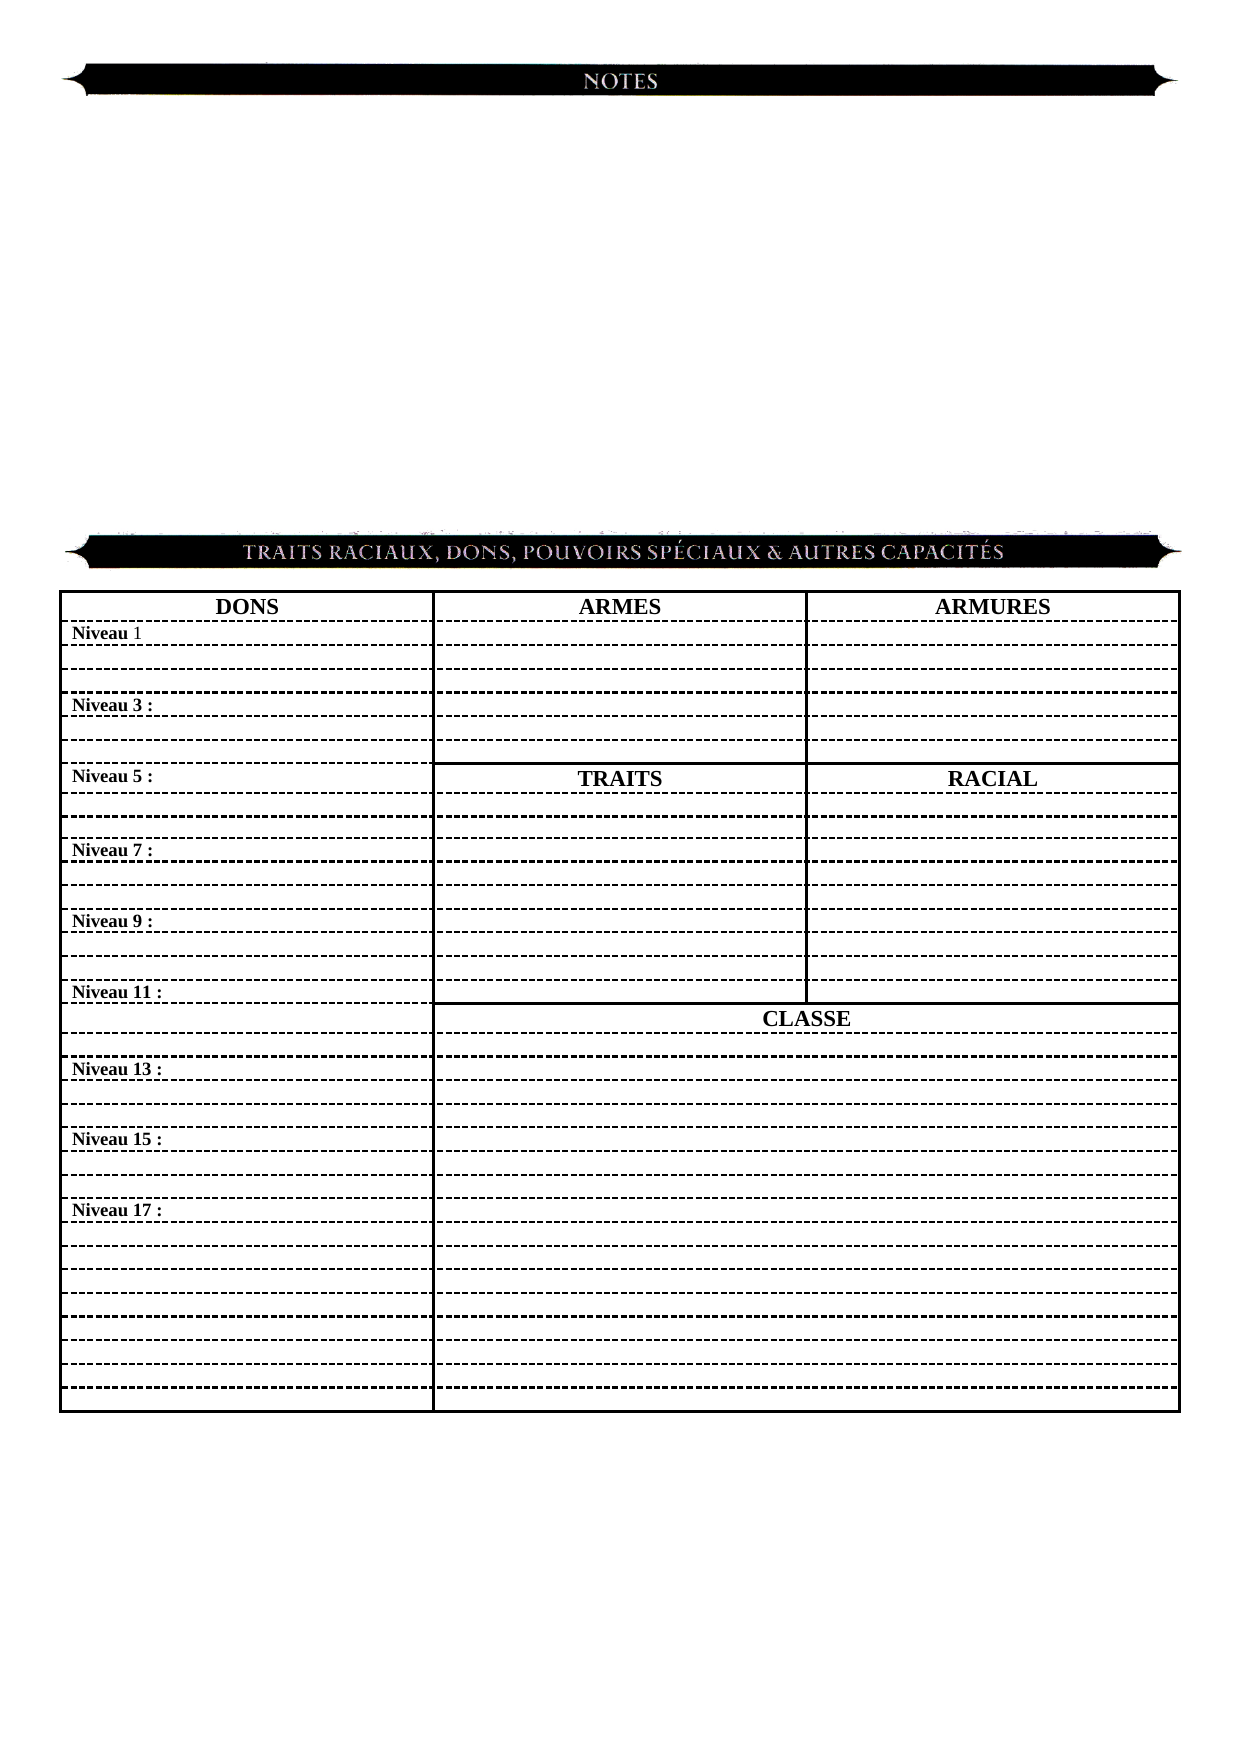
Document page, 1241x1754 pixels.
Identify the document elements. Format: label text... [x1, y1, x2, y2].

table_cell [808, 884, 1178, 908]
table_cell [62, 1032, 432, 1055]
table_cell Niveau 15 : [62, 1126, 432, 1150]
table_cell [62, 1268, 432, 1292]
table_cell [62, 1363, 432, 1386]
table_header ARMES [435, 593, 805, 619]
table_cell [62, 1245, 432, 1268]
table_cell [62, 931, 432, 955]
table_cell [62, 884, 432, 908]
table_cell [62, 815, 432, 837]
table_cell [62, 644, 432, 668]
table_cell [435, 1079, 1178, 1103]
table_cell [808, 792, 1178, 815]
table_cell RACIAL [808, 765, 1178, 792]
table_cell [435, 955, 805, 978]
table_cell [435, 1174, 1178, 1197]
table_cell Niveau 7 : [62, 837, 432, 860]
table_cell CLASSE [435, 1005, 1178, 1032]
table_cell [62, 1150, 432, 1173]
table_cell [435, 1126, 1178, 1150]
table_cell [435, 837, 805, 860]
table_cell Niveau 17 : [62, 1197, 432, 1221]
table_cell [435, 1150, 1178, 1173]
table_cell [808, 908, 1178, 931]
table_cell [62, 1079, 432, 1103]
table_cell [808, 931, 1178, 955]
table_cell TRAITS [435, 765, 805, 792]
table_cell [435, 1197, 1178, 1221]
table_cell [62, 860, 432, 884]
table_cell [62, 1002, 432, 1032]
table_header ARMURES [808, 593, 1178, 619]
table_cell [62, 1339, 432, 1363]
table_cell [435, 908, 805, 931]
table_cell [808, 955, 1178, 978]
table_cell [808, 715, 1178, 739]
table_cell [435, 1363, 1178, 1386]
table_cell [435, 668, 805, 691]
table_cell [435, 860, 805, 884]
table_cell [62, 1315, 432, 1339]
table_cell [435, 739, 805, 762]
table_cell Niveau 5 : [62, 762, 432, 792]
table_cell [435, 815, 805, 837]
table_cell Niveau 9 : [62, 908, 432, 931]
table_cell [808, 837, 1178, 860]
table_cell Niveau 3 : [62, 691, 432, 715]
table_cell [435, 691, 805, 715]
table_cell [62, 1221, 432, 1244]
table_cell [808, 739, 1178, 762]
table_cell [435, 1032, 1178, 1055]
table_cell [808, 815, 1178, 837]
table_cell Niveau 1 [62, 620, 432, 644]
picture [59, 528, 1184, 571]
table_cell [435, 979, 805, 1002]
table_cell [435, 1339, 1178, 1363]
table_cell [62, 1174, 432, 1197]
table_cell [435, 1292, 1178, 1315]
table_cell [808, 691, 1178, 715]
table_cell [62, 715, 432, 739]
table_cell [435, 620, 805, 644]
table_cell [62, 1386, 432, 1410]
table_cell [808, 668, 1178, 691]
table_cell [435, 931, 805, 955]
picture [59, 59, 1182, 96]
table_header DONS [62, 593, 432, 619]
table_cell [435, 1103, 1178, 1126]
table_cell [808, 860, 1178, 884]
table_cell [435, 1245, 1178, 1268]
table_cell [808, 620, 1178, 644]
table_cell [435, 644, 805, 668]
table_cell [62, 668, 432, 691]
table_cell [62, 792, 432, 815]
table_cell [62, 1103, 432, 1126]
table_cell [435, 1268, 1178, 1292]
table_cell [435, 884, 805, 908]
table_cell Niveau 11 : [62, 979, 432, 1002]
table_cell [435, 1386, 1178, 1410]
table_cell Niveau 13 : [62, 1055, 432, 1079]
table_cell [435, 715, 805, 739]
table_cell [62, 1292, 432, 1315]
table_cell [435, 1055, 1178, 1079]
table_cell [808, 644, 1178, 668]
table_cell [435, 792, 805, 815]
table_cell [435, 1221, 1178, 1244]
table_cell [808, 979, 1178, 1002]
table_cell [62, 955, 432, 978]
table_cell [435, 1315, 1178, 1339]
table_cell [62, 739, 432, 762]
